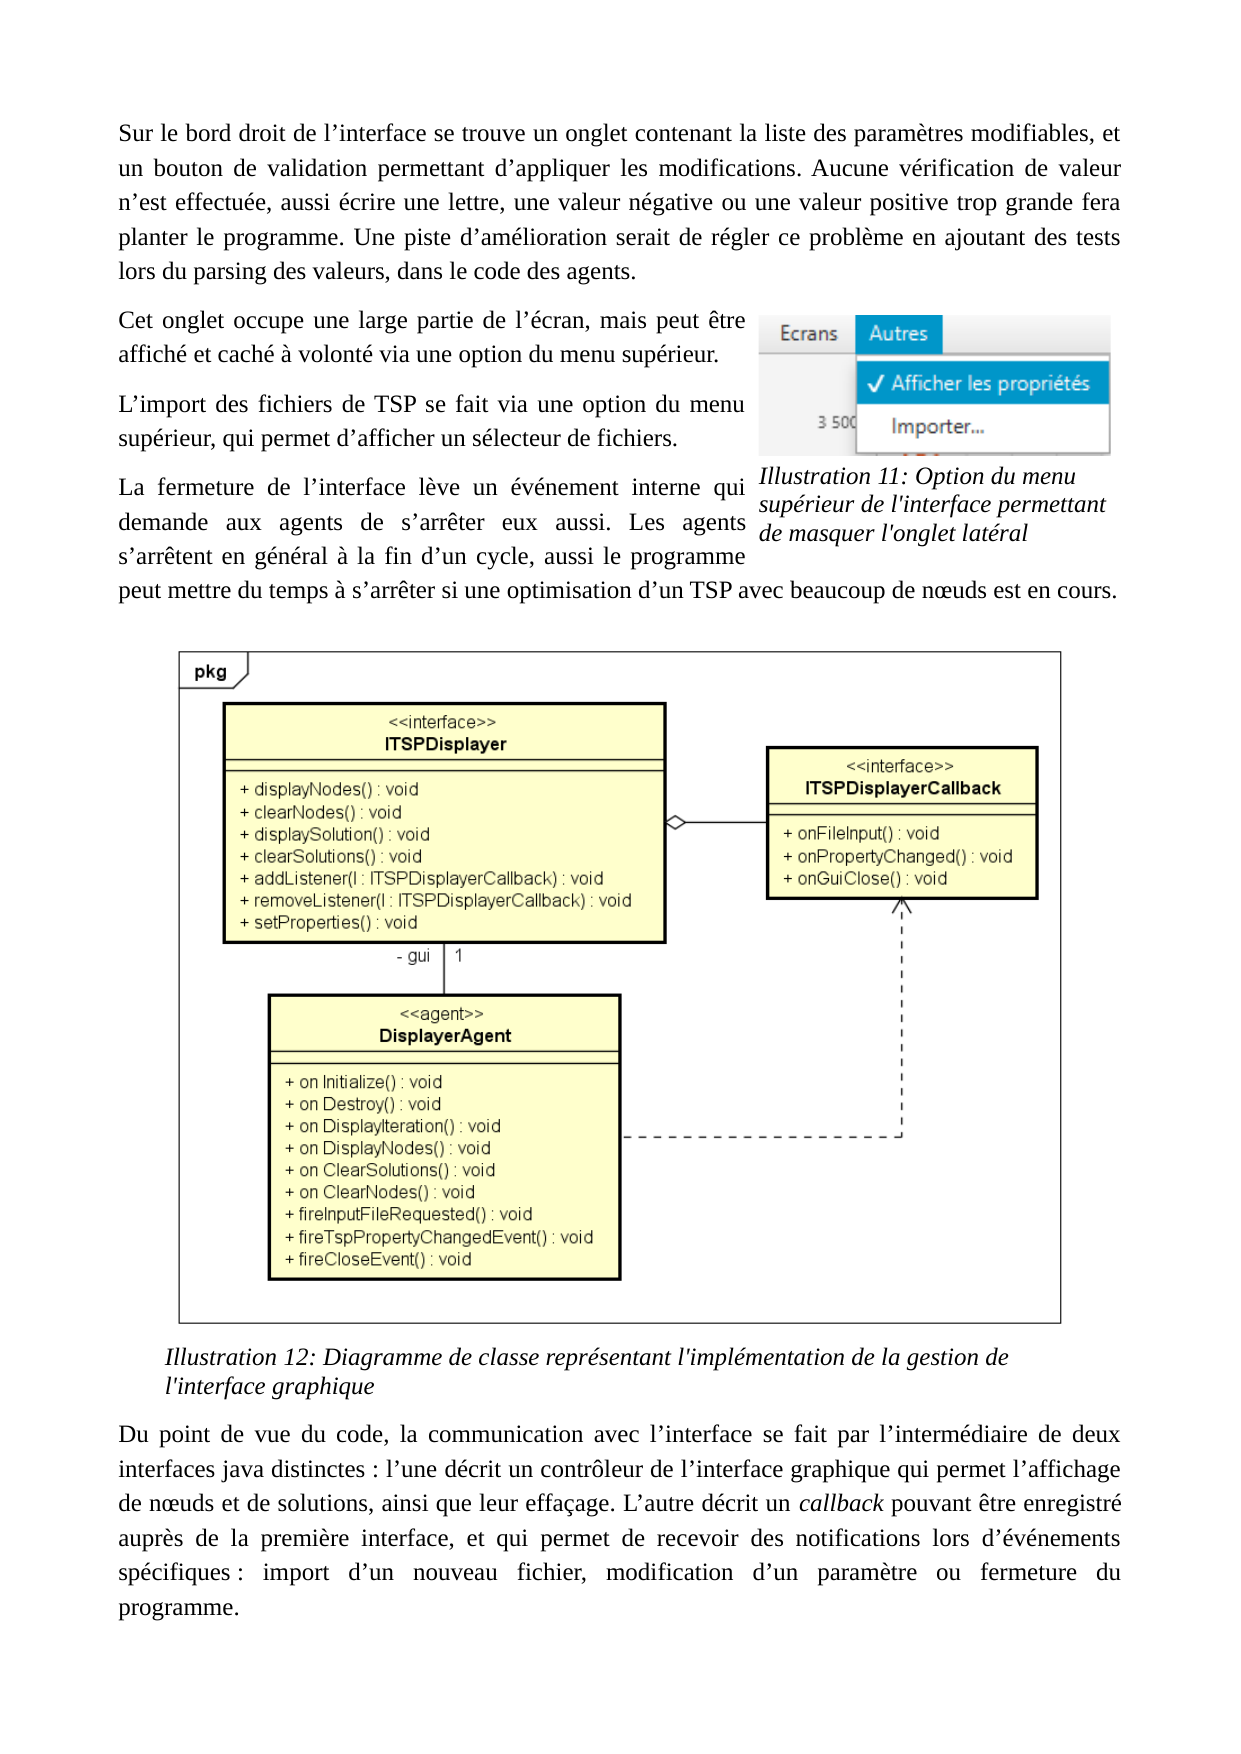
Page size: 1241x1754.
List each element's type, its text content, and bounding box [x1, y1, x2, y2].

text Sur le bord droit de l’interface se trouve un onglet contenant la liste des paramètres modifiables, et un bouton de validation permettant d’appliquer les modifications. Aucune vérification de valeur n’est effectuée, aussi écrire une lettre, une valeur négative ou une valeur positive trop grande fera planter le programme. Une piste d’amélioration serait de régler ce problème en ajoutant des tests lors du parsing des valeurs, dans le code des agents. [118, 118, 1122, 285]
picture [870, 325, 893, 340]
text Du point de vue du code, la communication avec l’interface se fait par l’intermédiaire de deux interfaces java distinctes : l’une décrit un contrôleur de l’interface graphique qui permet l’affichage de nœuds et de solutions, ainsi que leur effaçage. L’autre décrit un callback pouvant être enregistré auprès de la première interface, et qui permet de recevoir des notifications lors d’événements spécifiques : import d’un nouveau fichier, modification d’un paramètre ou fermeture du programme. [118, 625, 1122, 1621]
text L’import des fichiers de TSP se fait via une option du menu supérieur, qui permet d’afficher un sélecteur de fichiers. [118, 389, 758, 452]
picture [164, 637, 1076, 1337]
picture [904, 330, 918, 340]
text Illustration 11: Option du menu supérieur de l'interface permettant de masquer l'onglet latéral [758, 456, 1111, 547]
picture [896, 327, 901, 340]
text Illustration 12: Diagramme de classe représentant l'implémentation de la gestion de l'interface graphique [164, 1337, 1076, 1399]
picture [758, 315, 1111, 456]
text Cet onglet occupe une large partie de l’écran, mais peut être affiché et caché à volonté via une option du menu supérieur. [118, 303, 1122, 368]
text La fermeture de l’interface lève un événement interne qui demande aux agents de s’arrêter eux aussi. Les agents s’arrêtent en général à la fin d’un cycle, aussi le programme peut mettre du temps à s’arrêter si une optimisation d’un TSP avec beaucoup de nœuds est en cours. [118, 472, 1122, 604]
picture [921, 330, 927, 340]
